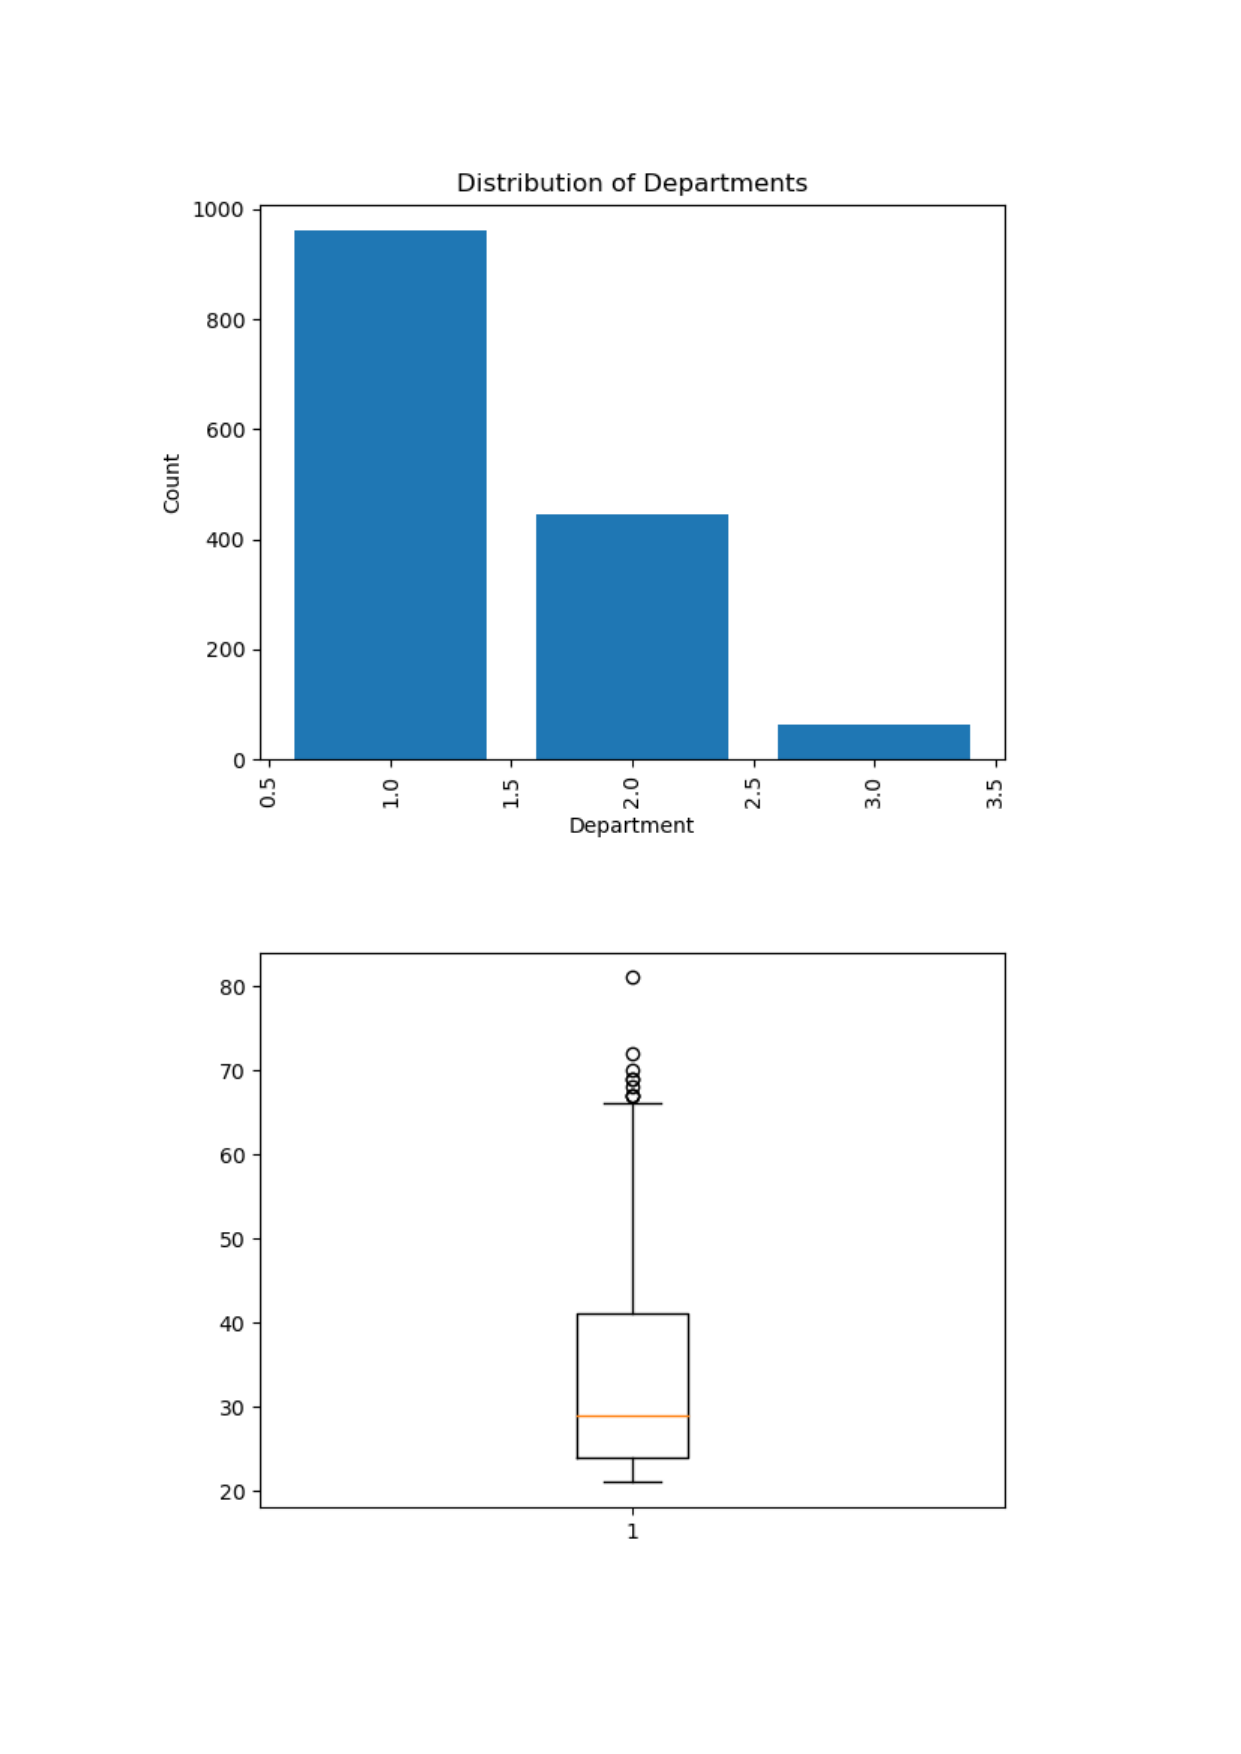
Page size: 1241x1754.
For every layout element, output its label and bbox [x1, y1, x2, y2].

picture [140, 866, 1100, 1587]
picture [140, 118, 1100, 839]
